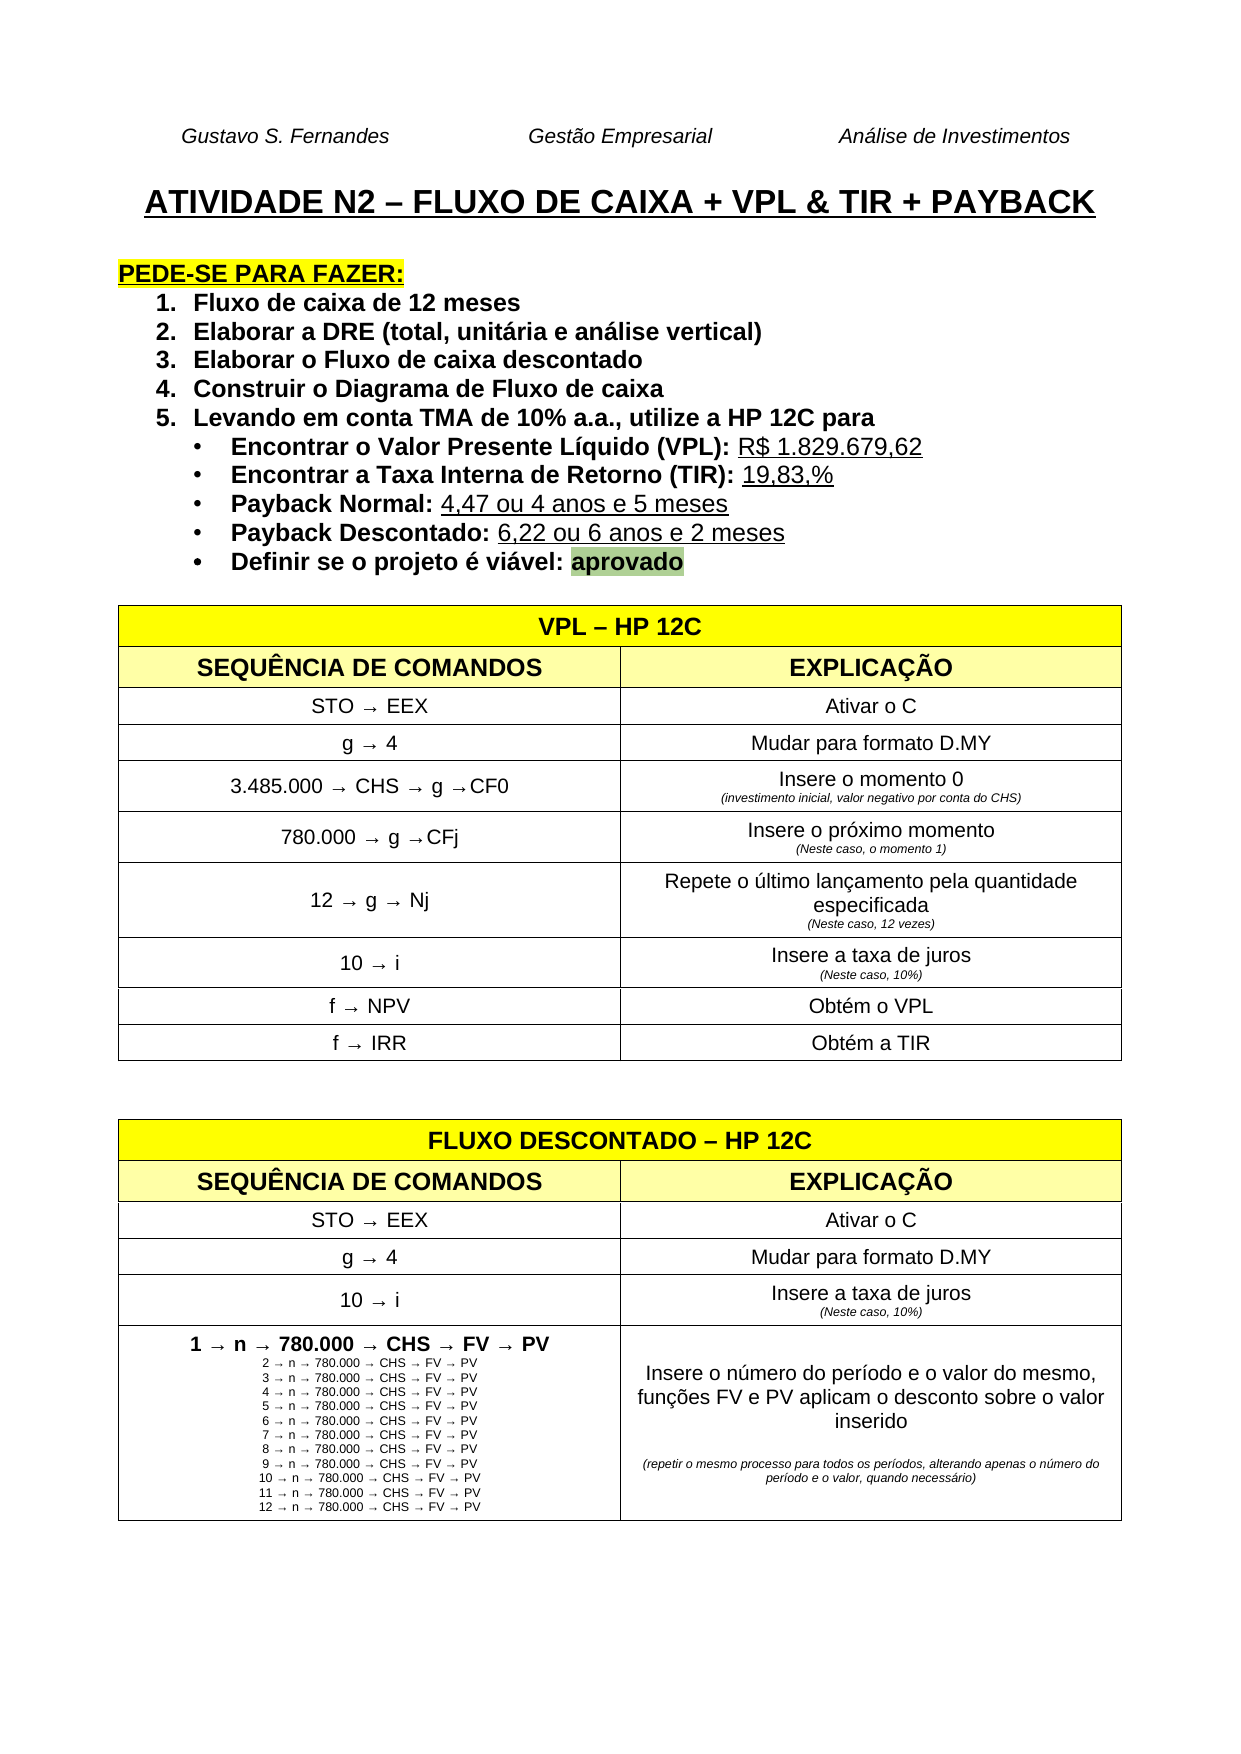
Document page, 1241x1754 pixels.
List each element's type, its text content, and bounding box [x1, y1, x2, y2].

table_cell g → 4 [119, 725, 620, 760]
table_cell Insere o próximo momento (Neste caso, o momento 1) [621, 812, 1121, 862]
table_cell 10 → i [119, 1275, 620, 1325]
table_cell Ativar o C [621, 688, 1121, 724]
table_cell Insere o momento 0 (investimento inicial, valor negativo por conta do CHS) [621, 761, 1121, 811]
table_cell Insere o número do período e o valor do mesmo, funções FV e PV aplicam o desconto sobre o valor inserido (repetir o mesmo processo para todos os períodos, alterando apenas o número do período e o valor, quando necessário) [621, 1326, 1121, 1520]
list Encontrar a Taxa Interna de Retorno (TIR): 19,83,% [193, 461, 1122, 489]
table_header FLUXO DESCONTADO – HP 12C [119, 1120, 1121, 1160]
list Definir se o projeto é viável: aprovado [193, 547, 1122, 576]
table_cell Insere a taxa de juros (Neste caso, 10%) [621, 938, 1121, 987]
table_cell STO → EEX [119, 688, 620, 724]
table_cell Insere a taxa de juros (Neste caso, 10%) [621, 1275, 1121, 1325]
table_header Gustavo S. Fernandes [118, 118, 453, 153]
table_cell Ativar o C [621, 1203, 1121, 1238]
table_header Gestão Empresarial [453, 118, 787, 153]
list Elaborar a DRE (total, unitária e análise vertical) [156, 317, 1122, 345]
table_cell 3.485.000 → CHS → g →CF0 [119, 761, 620, 811]
table_cell Repete o último lançamento pela quantidade especificada (Neste caso, 12 vezes) [621, 863, 1121, 937]
table_cell Obtém o VPL [621, 989, 1121, 1024]
text ATIVIDADE N2 – FLUXO DE CAIXA + VPL & TIR + PAYBACK [118, 182, 1122, 221]
table_cell Mudar para formato D.MY [621, 725, 1121, 760]
table_cell 12 → g → Nj [119, 863, 620, 937]
list Levando em conta TMA de 10% a.a., utilize a HP 12C para [156, 403, 1122, 432]
list Payback Descontado: 6,22 ou 6 anos e 2 meses [193, 518, 1122, 547]
table_header Análise de Investimentos [788, 118, 1122, 153]
list Fluxo de caixa de 12 meses [156, 288, 1122, 317]
table_cell Obtém a TIR [621, 1025, 1121, 1060]
list Elaborar o Fluxo de caixa descontado [156, 345, 1122, 374]
list Encontrar o Valor Presente Líquido (VPL): R$ 1.829.679,62 [193, 432, 1122, 461]
text PEDE-SE PARA FAZER: [118, 259, 1122, 288]
table_header VPL – HP 12C [119, 606, 1121, 646]
list Construir o Diagrama de Fluxo de caixa [156, 374, 1122, 403]
table_cell EXPLICAÇÃO [621, 647, 1121, 687]
table_cell 1 → n → 780.000 → CHS → FV → PV 2 → n → 780.000 → CHS → FV → PV 3 → n → 780.000 → CHS → FV → PV 4 → n → 780.000 → CHS → FV → PV 5 → n → 780.000 → CHS → FV → PV 6 → n → 780.000 → CHS → FV → PV 7 → n → 780.000 → CHS → FV → PV 8 → n → 780.000 → CHS → FV → PV 9 → n → 780.000 → CHS → FV → PV 10 → n → 780.000 → CHS → FV → PV 11 → n → 780.000 → CHS → FV → PV 12 → n → 780.000 → CHS → FV → PV [119, 1326, 620, 1520]
table_cell 780.000 → g →CFj [119, 812, 620, 862]
table_cell f → NPV [119, 989, 620, 1024]
table_cell 10 → i [119, 938, 620, 987]
table_cell SEQUÊNCIA DE COMANDOS [119, 1161, 620, 1201]
table_cell STO → EEX [119, 1203, 620, 1238]
table_cell SEQUÊNCIA DE COMANDOS [119, 647, 620, 687]
table_cell g → 4 [119, 1239, 620, 1274]
list Payback Normal: 4,47 ou 4 anos e 5 meses [193, 489, 1122, 518]
table_cell Mudar para formato D.MY [621, 1239, 1121, 1274]
table_cell EXPLICAÇÃO [621, 1161, 1121, 1201]
table_cell f → IRR [119, 1025, 620, 1060]
